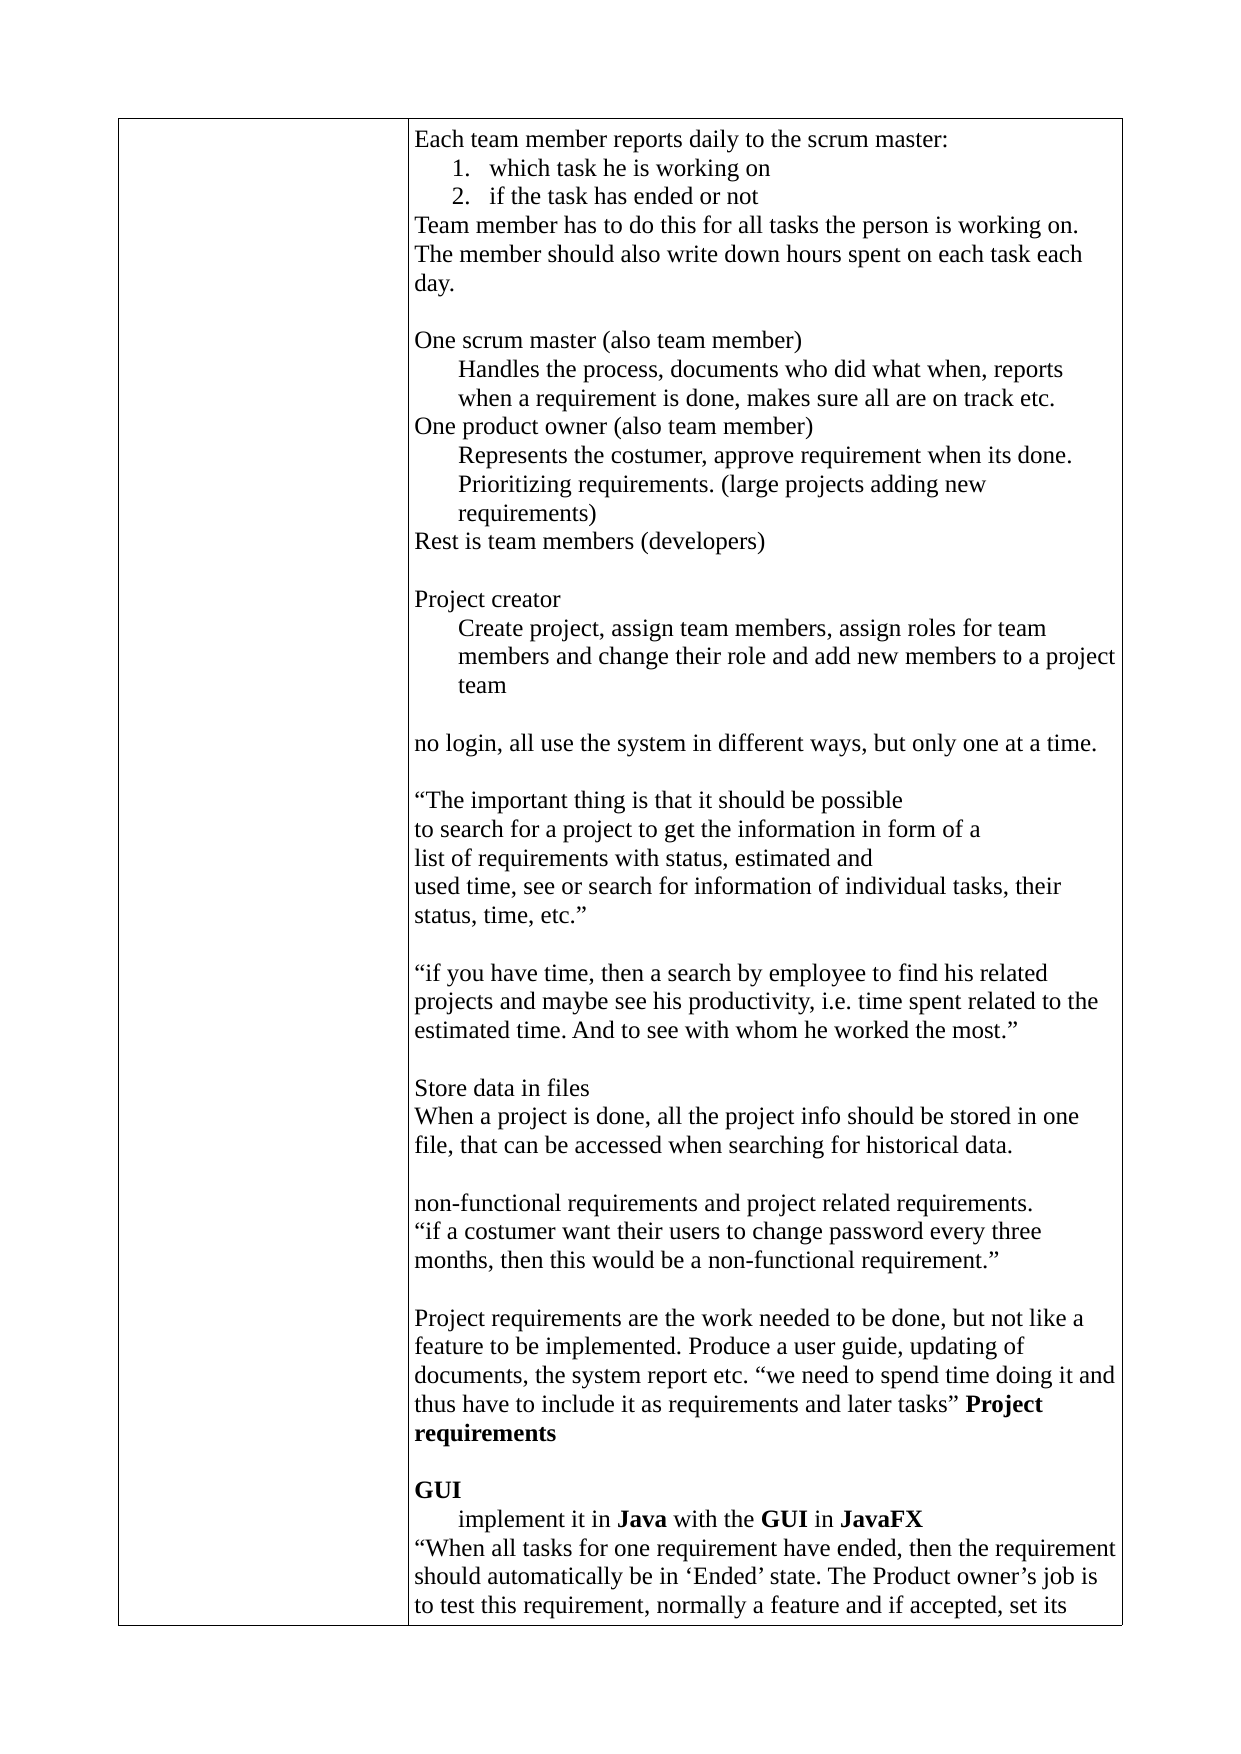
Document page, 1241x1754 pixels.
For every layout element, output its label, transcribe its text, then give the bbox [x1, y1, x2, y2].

table_header Each team member reports daily to the scrum master: which task he is working on if the task has ended or not Team member has to do this for all tasks the person is working on. The member should also write down hours spent on each task each day. One scrum master (also team member) Handles the process, documents who did what when, reports when a requirement is done, makes sure all are on track etc. One product owner (also team member) Represents the costumer, approve requirement when its done. Prioritizing requirements. (large projects adding new requirements) Rest is team members (developers) Project creator Create project, assign team members, assign roles for team members and change their role and add new members to a project team no login, all use the system in different ways, but only one at a time. “The important thing is that it should be possible to search for a project to get the information in form of a list of requirements with status, estimated and used time, see or search for information of individual tasks, their status, time, etc.” “if you have time, then a search by employee to find his related projects and maybe see his productivity, i.e. time spent related to the estimated time. And to see with whom he worked the most.” Store data in files When a project is done, all the project info should be stored in one file, that can be accessed when searching for historical data. non-functional requirements and project related requirements. “if a costumer want their users to change password every three months, then this would be a non-functional requirement.” Project requirements are the work needed to be done, but not like a feature to be implemented. Produce a user guide, updating of documents, the system report etc. “we need to spend time doing it and thus have to include it as requirements and later tasks” Project requirements GUI implement it in Java with the GUI in JavaFX “When all tasks for one requirement have ended, then the requirement should automatically be in ‘Ended’ state. The Product owner’s job is to test this requirement, normally a feature and if accepted, set its [409, 119, 1122, 1625]
table_header [119, 119, 408, 1625]
